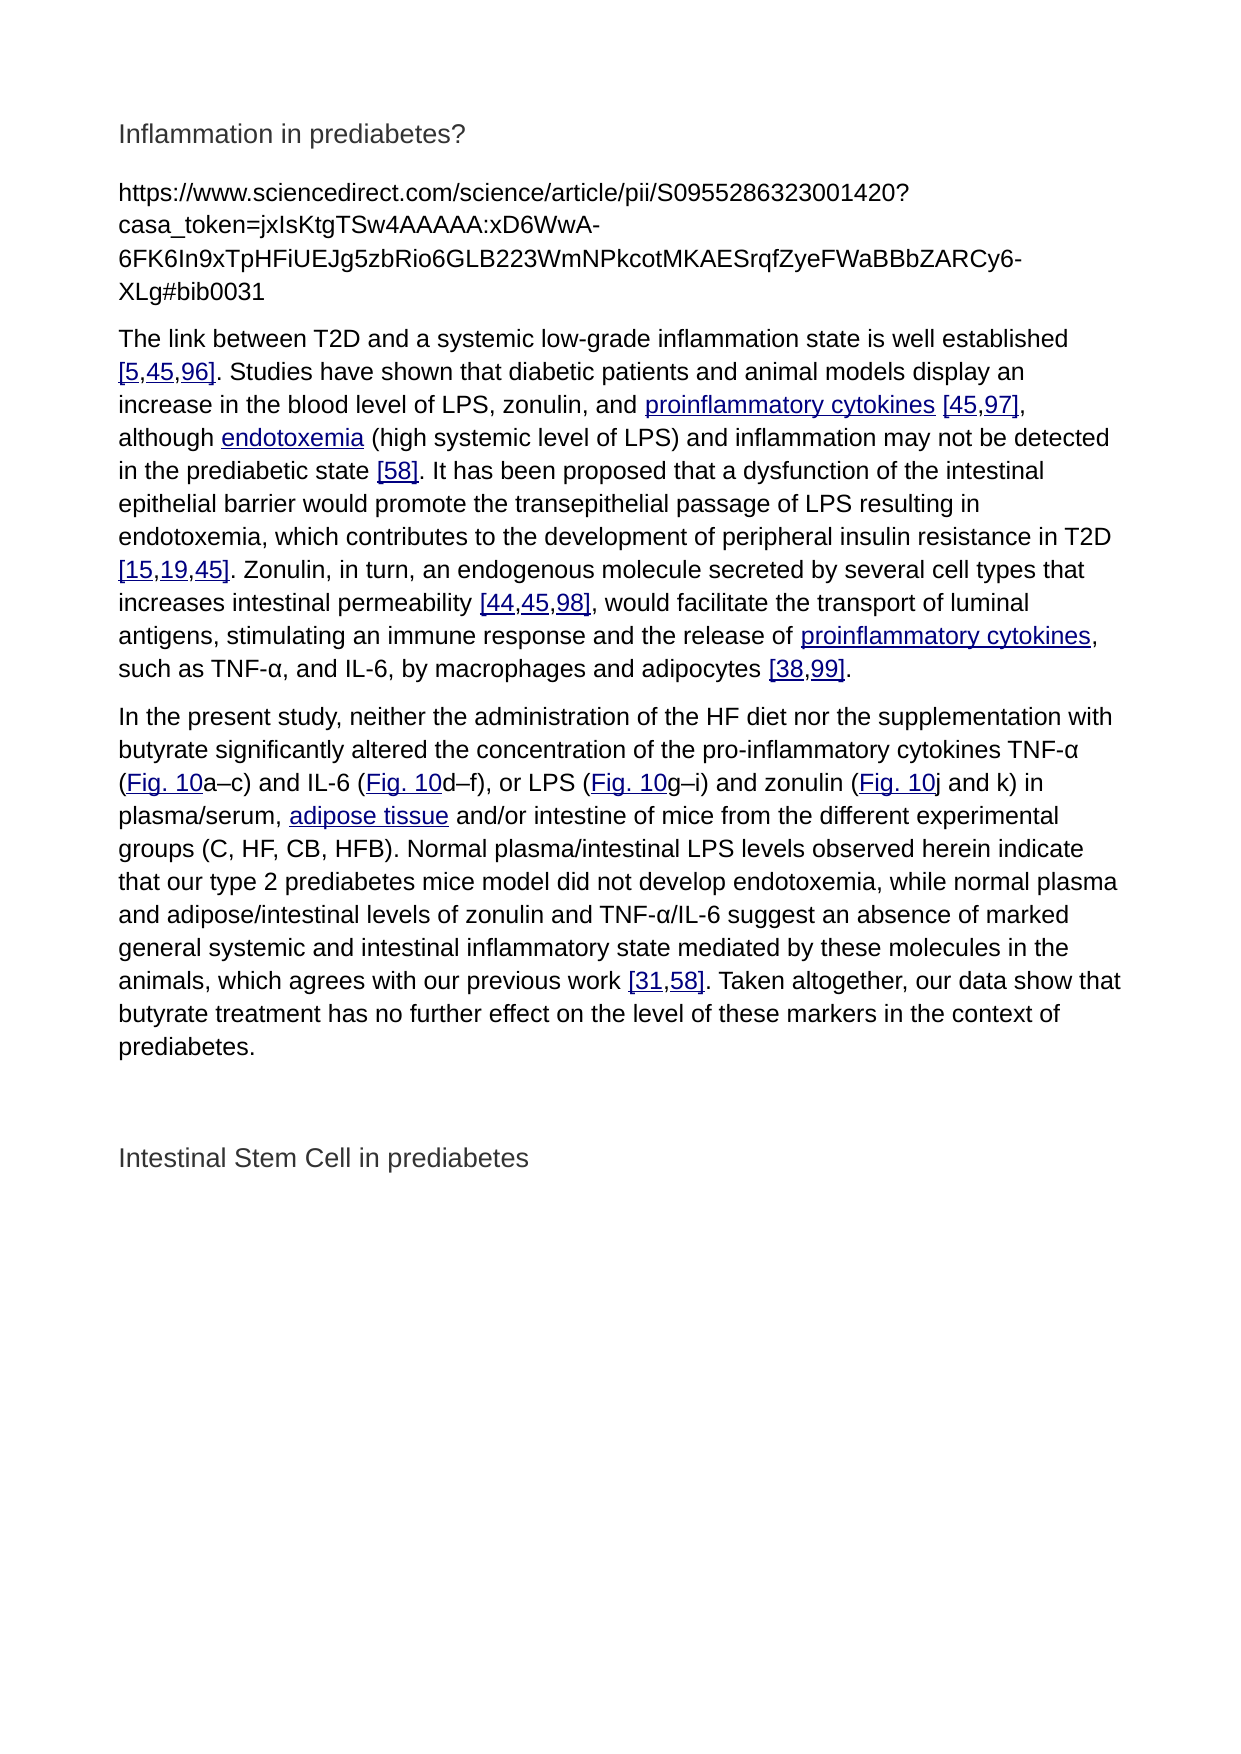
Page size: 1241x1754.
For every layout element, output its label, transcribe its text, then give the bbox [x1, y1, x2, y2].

subtitle Intestinal Stem Cell in prediabetes [118, 1142, 1122, 1173]
subtitle Inflammation in prediabetes? [118, 118, 1122, 149]
text https://www.sciencedirect.com/science/article/pii/S0955286323001420?casa_token=jxIsKtgTSw4AAAAA:xD6WwA-6FK6In9xTpHFiUEJg5zbRio6GLB223WmNPkcotMKAESrqfZyeFWaBBbZARCy6-XLg#bib0031 [118, 177, 1122, 305]
text In the present study, neither the administration of the HF diet nor the supplementation with butyrate significantly altered the concentration of the pro-inflammatory cytokines TNF-α (Fig. 10a–c) and IL-6 (Fig. 10d–f), or LPS (Fig. 10g–i) and zonulin (Fig. 10j and k) in plasma/serum, adipose tissue and/or intestine of mice from the different experimental groups (C, HF, CB, HFB). Normal plasma/intestinal LPS levels observed herein indicate that our type 2 prediabetes mice model did not develop endotoxemia, while normal plasma and adipose/intestinal levels of zonulin and TNF-α/IL-6 suggest an absence of marked general systemic and intestinal inflammatory state mediated by these molecules in the animals, which agrees with our previous work [31,58]. Taken altogether, our data show that butyrate treatment has no further effect on the level of these markers in the context of prediabetes. [118, 702, 1122, 1061]
text The link between T2D and a systemic low-grade inflammation state is well established [5,45,96]. Studies have shown that diabetic patients and animal models display an increase in the blood level of LPS, zonulin, and proinflammatory cytokines [45,97], although endotoxemia (high systemic level of LPS) and inflammation may not be detected in the prediabetic state [58]. It has been proposed that a dysfunction of the intestinal epithelial barrier would promote the transepithelial passage of LPS resulting in endotoxemia, which contributes to the development of peripheral insulin resistance in T2D [15,19,45]. Zonulin, in turn, an endogenous molecule secreted by several cell types that increases intestinal permeability [44,45,98], would facilitate the transport of luminal antigens, stimulating an immune response and the release of proinflammatory cytokines, such as TNF-α, and IL-6, by macrophages and adipocytes [38,99]. [118, 324, 1122, 683]
